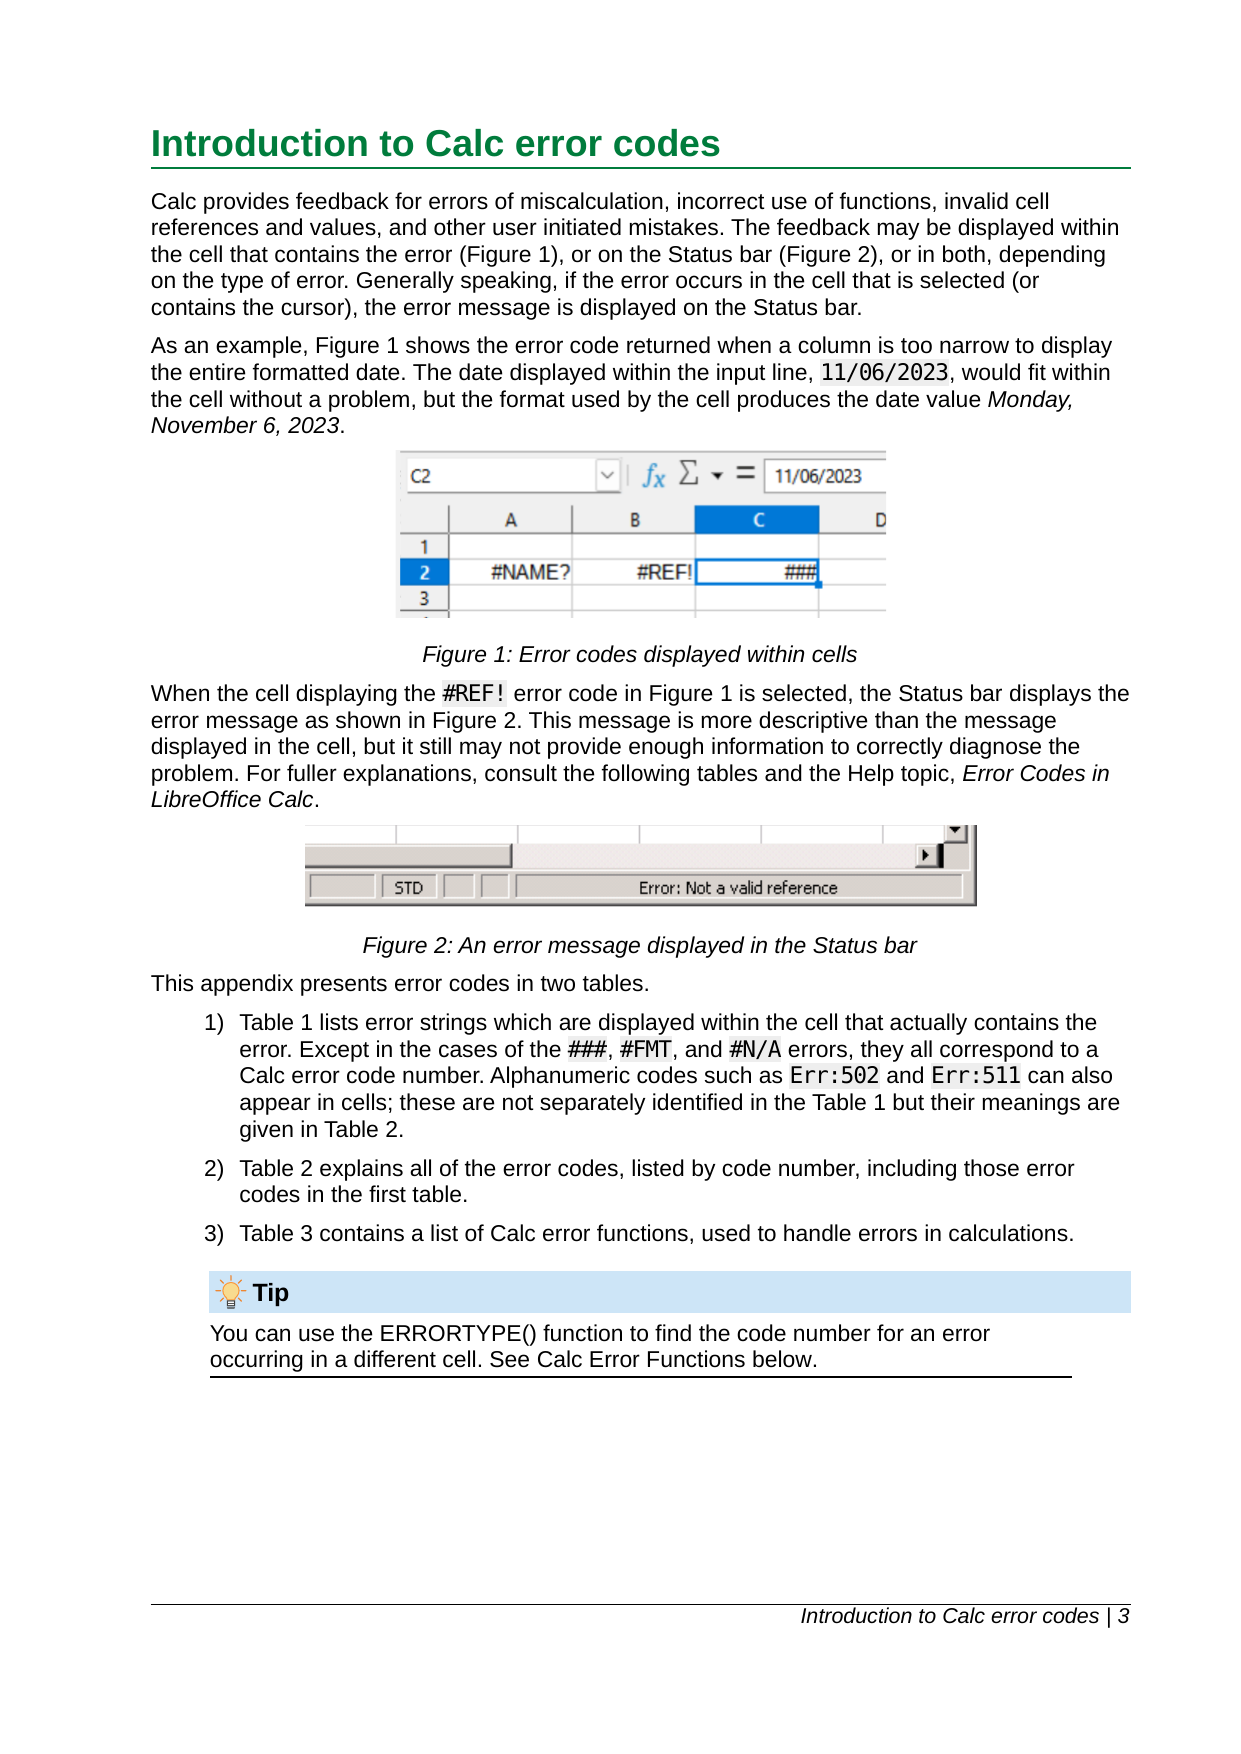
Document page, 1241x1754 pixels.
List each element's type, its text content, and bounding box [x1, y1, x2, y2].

text As an example, Figure 1 shows the error code returned when a column is too narrow to display the entire formatted date. The date displayed within the input line, 11/06/2023, would fit within the cell without a problem, but the format used by the cell produces the date value Monday, November 6, 2023. [151, 332, 1131, 438]
text Figure 2: An error message displayed in the Status bar [305, 932, 977, 958]
text When the cell displaying the #REF! error code in Figure 1 is selected, the Status bar displays the error message as shown in Figure 2. This message is more descriptive than the message displayed in the cell, but it still may not provide enough information to correctly diagnose the problem. For fuller explanations, consult the following tables and the Help topic, Error Codes in LibreOffice Calc. [151, 680, 1131, 812]
list This appendix presents error codes in two tables. [151, 970, 1131, 997]
picture [305, 825, 977, 908]
text Figure 1: Error codes displayed within cells [396, 641, 886, 668]
subtitle Tip [252, 1271, 1131, 1313]
text You can use the ERRORTYPE() function to find the code number for an error occurring in a different cell. See Calc Error Functions below. [209, 1320, 1072, 1378]
list Table 2 explains all of the error codes, listed by code number, including those error codes in the first table. [224, 1154, 1131, 1207]
text Calc provides feedback for errors of miscalculation, incorrect use of functions, invalid cell references and values, and other user initiated mistakes. The feedback may be displayed within the cell that contains the error (Figure 1), or on the Status bar (Figure 2), or in both, depending on the type of error. Generally speaking, if the error occurs in the cell that is selected (or contains the cursor), the error message is displayed on the Status bar. [151, 188, 1131, 320]
picture [395, 450, 887, 618]
subtitle Introduction to Calc error codes [151, 121, 1131, 167]
list Table 3 contains a list of Calc error functions, used to handle errors in calculations. [224, 1220, 1131, 1246]
list Table 1 lists error strings which are displayed within the cell that actually contains the error. Except in the cases of the ###, #FMT, and #N/A errors, they all correspond to a Calc error code number. Alphanumeric codes such as Err:502 and Err:511 can also appear in cells; these are not separately identified in the Table 1 but their meanings are given in Table 2. [224, 1009, 1131, 1142]
